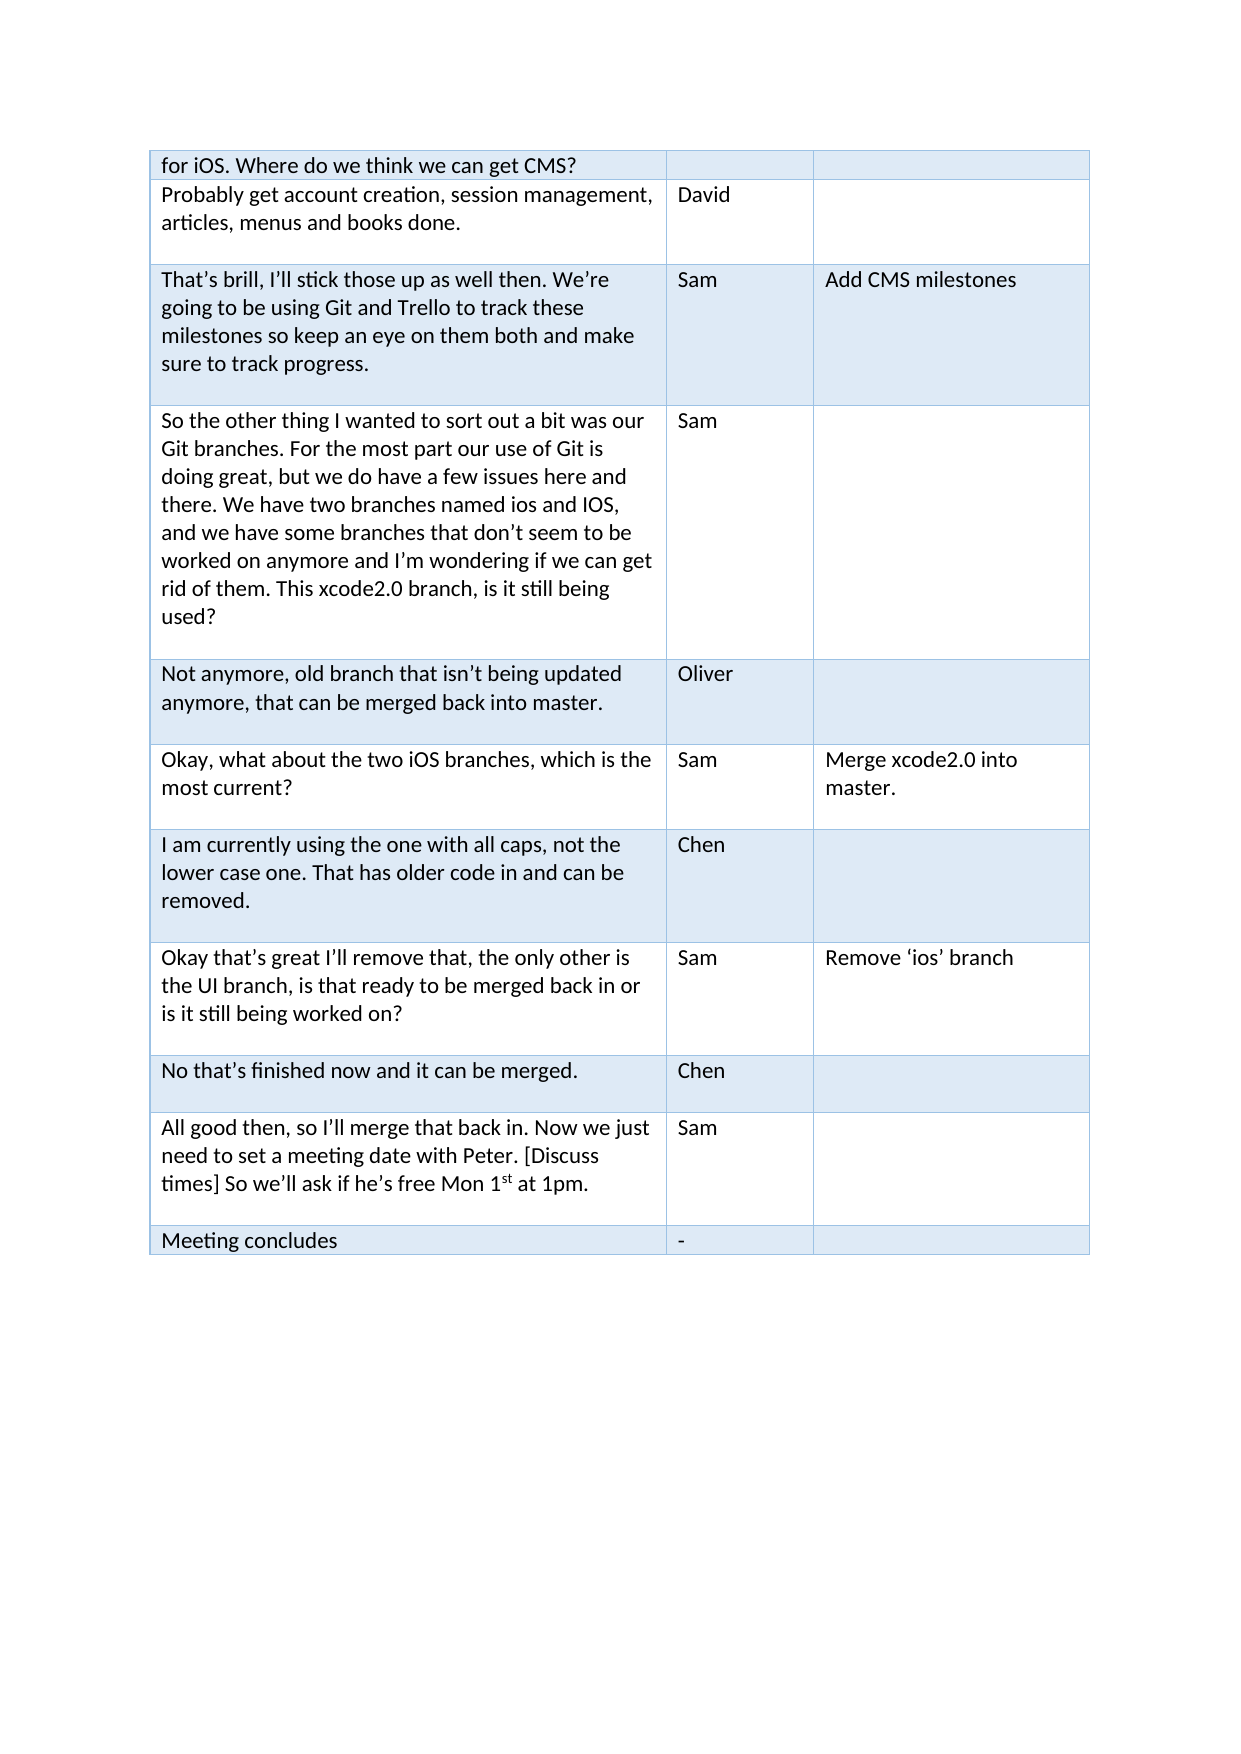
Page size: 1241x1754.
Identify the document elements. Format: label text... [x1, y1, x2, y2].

table_cell [666, 1480, 814, 1507]
table_cell [666, 1283, 814, 1311]
table_cell [814, 1508, 1089, 1536]
table_cell [514, 1255, 666, 1283]
table_cell [514, 1564, 666, 1592]
table_cell [150, 1368, 514, 1395]
table_cell [1090, 659, 1240, 744]
table_cell [514, 1424, 666, 1451]
table_cell [666, 1424, 814, 1451]
table_cell [814, 1226, 1089, 1254]
table_cell Sam [667, 745, 813, 829]
table_cell [666, 1255, 814, 1283]
table_cell [666, 1368, 814, 1395]
table_cell [1090, 405, 1240, 658]
table_cell [1089, 1395, 1240, 1423]
table_cell [1089, 1339, 1240, 1367]
table_cell No that’s finished now and it can be merged. [151, 1056, 666, 1112]
table_cell [150, 1508, 514, 1536]
table_cell [514, 1480, 666, 1507]
table_cell [666, 1339, 814, 1367]
table_cell [814, 1113, 1089, 1225]
table_cell [150, 1395, 514, 1423]
table_cell [1090, 264, 1240, 405]
table_cell [1089, 1311, 1240, 1339]
table_cell [814, 1424, 1089, 1451]
table_cell [1090, 829, 1240, 942]
table_cell Sam [667, 406, 813, 658]
table_cell [514, 1368, 666, 1395]
table_cell [666, 1508, 814, 1536]
table_cell Probably get account creation, session management, articles, menus and books done. [151, 180, 666, 264]
table_cell That’s brill, I’ll stick those up as well then. We’re going to be using Git and Trello to track these milestones so keep an eye on them both and make sure to track progress. [151, 265, 666, 405]
table_cell [1089, 1536, 1240, 1563]
table_cell [1090, 942, 1240, 1055]
table_cell [1089, 1254, 1240, 1283]
table_cell [1089, 1283, 1240, 1311]
table_cell [666, 1451, 814, 1479]
table_cell [150, 1283, 666, 1311]
table_cell [814, 1368, 1089, 1395]
table_cell [814, 660, 1089, 744]
table_cell Not anymore, old branch that isn’t being updated anymore, that can be merged back into master. [151, 660, 666, 744]
table_cell Merge xcode2.0 into master. [814, 745, 1089, 829]
table_cell [514, 1451, 666, 1479]
table_cell [1089, 1564, 1240, 1592]
table_cell [514, 1395, 666, 1423]
table_cell Sam [667, 265, 813, 405]
table_cell [666, 1311, 814, 1339]
table_cell [1089, 1451, 1240, 1479]
table_cell [1089, 1424, 1240, 1451]
table_cell [1090, 744, 1240, 829]
table_cell [666, 1395, 814, 1423]
table_cell Chen [667, 830, 813, 942]
table_cell Okay, what about the two iOS branches, which is the most current? [151, 745, 666, 829]
table_cell All good then, so I’ll merge that back in. Now we just need to set a meeting date with Peter. [Discuss times] So we’ll ask if he’s free Mon 1st at 1pm. [151, 1113, 666, 1225]
table_cell [150, 1564, 514, 1592]
table_cell Sam [667, 943, 813, 1055]
table_cell [814, 1536, 1089, 1563]
table_cell [814, 151, 1089, 179]
table_cell [150, 1480, 514, 1507]
table_cell [667, 151, 813, 179]
table_cell [814, 830, 1089, 942]
table_cell Remove ‘ios’ branch [814, 943, 1089, 1055]
table_cell [514, 1536, 666, 1563]
table_cell [814, 1451, 1089, 1479]
table_cell [1090, 1055, 1240, 1112]
table_cell Sam [667, 1113, 813, 1225]
table_cell for iOS. Where do we think we can get CMS? [151, 151, 666, 179]
table_cell [814, 1564, 1089, 1592]
table_cell [1090, 150, 1240, 179]
table_cell [814, 1255, 1089, 1283]
table_cell [1090, 1225, 1240, 1254]
table_cell [1089, 1368, 1240, 1395]
table_cell [514, 1508, 666, 1536]
table_cell [666, 1536, 814, 1563]
table_cell [814, 1339, 1089, 1367]
table_cell [150, 1424, 514, 1451]
table_cell David [667, 180, 813, 264]
table_cell [150, 1451, 514, 1479]
table_cell [150, 1255, 514, 1283]
table_cell [814, 1311, 1089, 1339]
table_cell Meeting concludes [151, 1226, 666, 1254]
table_cell [1089, 1508, 1240, 1536]
table_cell [814, 1283, 1089, 1311]
table_cell [1089, 1480, 1240, 1507]
table_cell [150, 1339, 666, 1367]
table_cell [814, 1480, 1089, 1507]
table_cell [150, 1311, 666, 1339]
table_cell Oliver [667, 660, 813, 744]
table_cell Chen [667, 1056, 813, 1112]
table_cell Add CMS milestones [814, 265, 1089, 405]
table_cell I am currently using the one with all caps, not the lower case one. That has older code in and can be removed. [151, 830, 666, 942]
table_cell [814, 1395, 1089, 1423]
table_cell [814, 1056, 1089, 1112]
table_cell [666, 1564, 814, 1592]
table_cell [150, 1536, 514, 1563]
table_cell Okay that’s great I’ll remove that, the only other is the UI branch, is that ready to be merged back in or is it still being worked on? [151, 943, 666, 1055]
table_cell [814, 180, 1089, 264]
table_cell [1090, 179, 1240, 264]
table_cell So the other thing I wanted to sort out a bit was our Git branches. For the most part our use of Git is doing great, but we do have a few issues here and there. We have two branches named ios and IOS, and we have some branches that don’t seem to be worked on anymore and I’m wondering if we can get rid of them. This xcode2.0 branch, is it still being used? [151, 406, 666, 658]
table_cell [1090, 1112, 1240, 1225]
table_cell - [667, 1226, 813, 1254]
table_cell [814, 406, 1089, 658]
